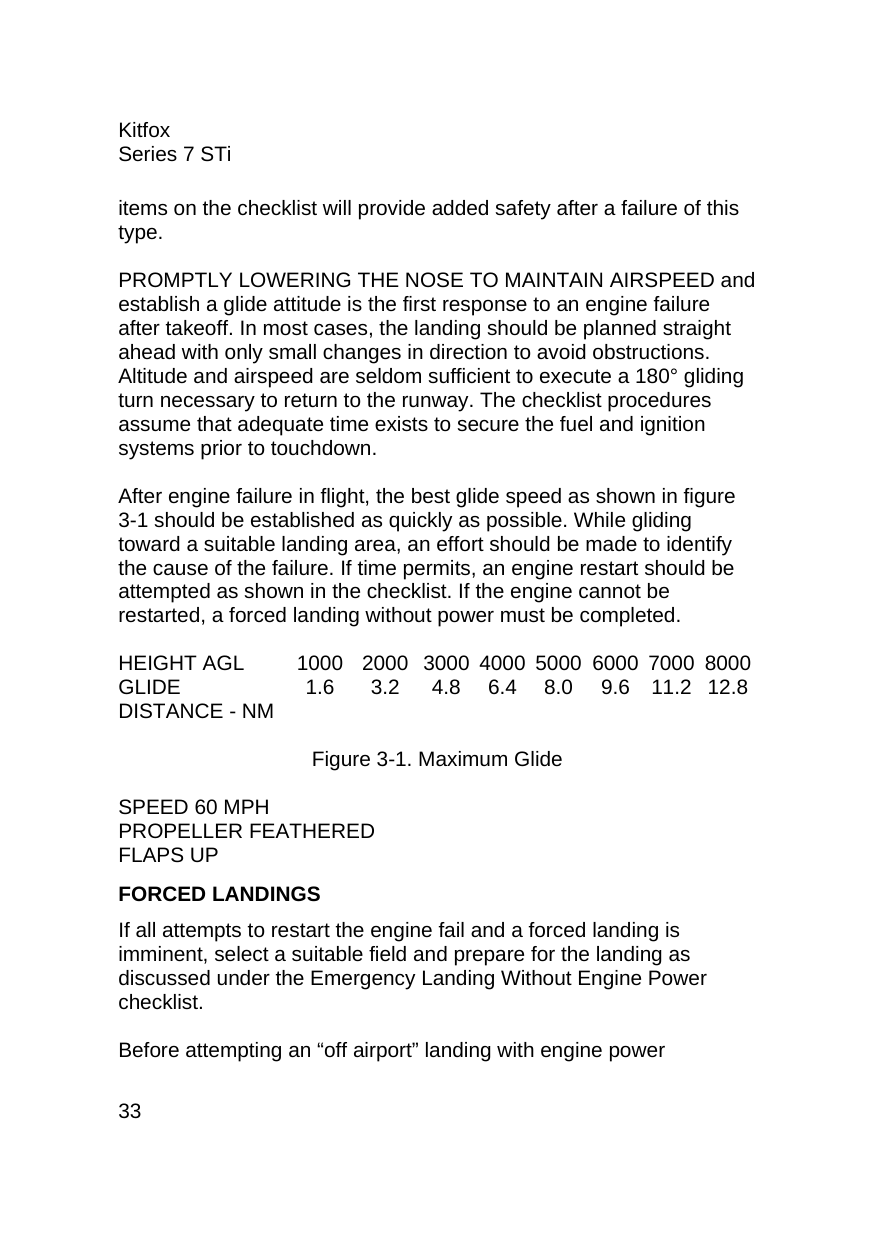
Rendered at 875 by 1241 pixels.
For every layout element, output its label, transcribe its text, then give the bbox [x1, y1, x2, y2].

text FLAPS UP [118, 843, 756, 867]
table_header 2000 [353, 651, 418, 675]
table_header 3000 [418, 651, 474, 675]
table_cell 9.6 [587, 675, 643, 723]
table_header 8000 [699, 651, 756, 675]
table_header 7000 [644, 651, 699, 675]
text items on the checklist will provide added safety after a failure of this type. [118, 196, 756, 244]
text PROPELLER FEATHERED [118, 819, 756, 843]
text After engine failure in flight, the best glide speed as shown in figure 3-1 should be established as quickly as possible. While gliding toward a suitable landing area, an effort should be made to identify the cause of the failure. If time permits, an engine restart should be attempted as shown in the checklist. If the engine cannot be restarted, a forced landing without power must be completed. [118, 483, 756, 627]
text If all attempts to restart the engine fail and a forced landing is imminent, select a suitable field and prepare for the landing as discussed under the Emergency Landing Without Engine Power checklist. [118, 918, 756, 1014]
table_header HEIGHT AGL [118, 651, 287, 675]
table_cell 3.2 [353, 675, 418, 723]
table_header 1000 [287, 651, 352, 675]
table_cell 1.6 [287, 675, 352, 723]
text Figure 3-1. Maximum Glide [118, 747, 756, 771]
text PROMPTLY LOWERING THE NOSE TO MAINTAIN AIRSPEED and establish a glide attitude is the first response to an engine failure after takeoff. In most cases, the landing should be planned straight ahead with only small changes in direction to avoid obstructions. Altitude and airspeed are seldom sufficient to execute a 180° gliding turn necessary to return to the runway. The checklist procedures assume that adequate time exists to secure the fuel and ignition systems prior to touchdown. [118, 268, 756, 459]
table_header 5000 [530, 651, 587, 675]
text SPEED 60 MPH [118, 795, 756, 819]
table_header 4000 [475, 651, 530, 675]
table_cell 12.8 [699, 675, 756, 723]
table_header 6000 [587, 651, 643, 675]
table_cell GLIDE DISTANCE - NM [118, 675, 287, 723]
table_cell 8.0 [530, 675, 587, 723]
subtitle FORCED LANDINGS [118, 881, 756, 905]
table_cell 4.8 [418, 675, 474, 723]
table_cell 11.2 [644, 675, 699, 723]
text Before attempting an “off airport” landing with engine power [118, 1038, 756, 1062]
table_cell 6.4 [475, 675, 530, 723]
